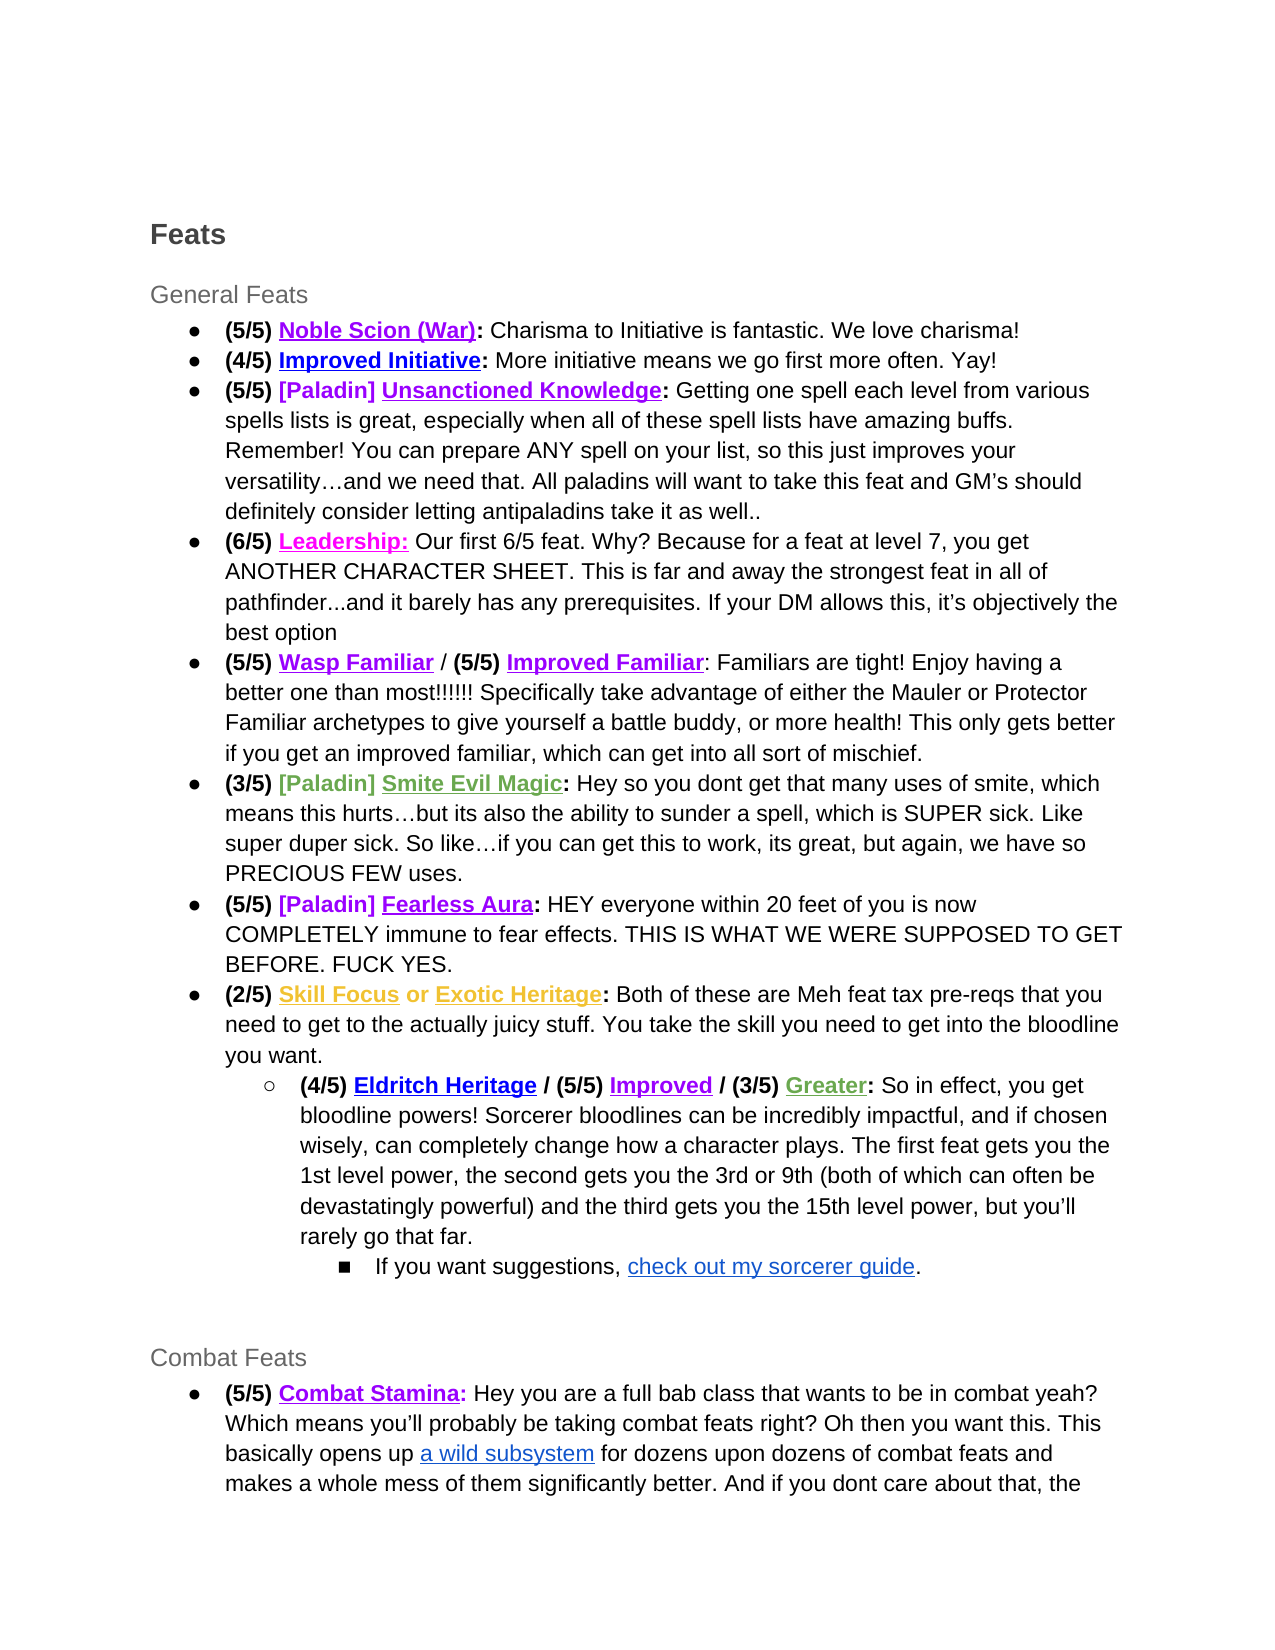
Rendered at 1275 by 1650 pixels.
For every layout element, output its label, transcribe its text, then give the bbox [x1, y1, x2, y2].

list (5/5) Combat Stamina: Hey you are a full bab class that wants to be in combat yeah? Which means you’ll probably be taking combat feats right? Oh then you want this. This basically opens up a wild subsystem for dozens upon dozens of combat feats and makes a whole mess of them significantly better. And if you dont care about that, the [187, 1380, 1125, 1497]
list (4/5) Improved Initiative: More initiative means we go first more often. Yay! [187, 347, 1125, 373]
list (2/5) Skill Focus or Exotic Heritage: Both of these are Meh feat tax pre-reqs that you need to get to the actually juicy stuff. You take the skill you need to get into the bloodline you want. [187, 981, 1125, 1068]
list (5/5) [Paladin] Fearless Aura: HEY everyone within 20 feet of you is now COMPLETELY immune to fear effects. THIS IS WHAT WE WERE SUPPOSED TO GET BEFORE. FUCK YES. [187, 891, 1125, 977]
list (5/5) [Paladin] Unsanctioned Knowledge: Getting one spell each level from various spells lists is great, especially when all of these spell lists have amazing buffs. Remember! You can prepare ANY spell on your list, so this just improves your versatility…and we need that. All paladins will want to take this feat and GM’s should definitely consider letting antipaladins take it as well.. [187, 377, 1125, 524]
list (5/5) Noble Scion (War): Charisma to Initiative is fantastic. We love charisma! [187, 317, 1125, 343]
list (4/5) Eldritch Heritage / (5/5) Improved / (3/5) Greater: So in effect, you get bloodline powers! Sorcerer bloodlines can be incredibly impactful, and if chosen wisely, can completely change how a character plays. The first feat gets you the 1st level power, the second gets you the 3rd or 9th (both of which can often be devastatingly powerful) and the third gets you the 15th level power, but you’ll rarely go that far. [262, 1072, 1125, 1249]
list (6/5) Leadership: Our first 6/5 feat. Why? Because for a feat at level 7, you get ANOTHER CHARACTER SHEET. This is far and away the strongest feat in all of pathfinder...and it barely has any prerequisites. If your DM allows this, it’s objectively the best option [187, 528, 1125, 645]
list If you want suggestions, check out my sorcerer guide. [337, 1253, 1125, 1279]
subtitle General Feats [150, 279, 1125, 308]
list (5/5) Wasp Familiar / (5/5) Improved Familiar: Familiars are tight! Enjoy having a better one than most!!!!!! Specifically take advantage of either the Mauler or Protector Familiar archetypes to give yourself a battle buddy, or more health! This only gets better if you get an improved familiar, which can get into all sort of mischief. [187, 649, 1125, 766]
subtitle Combat Feats [150, 1343, 1125, 1371]
list (3/5) [Paladin] Smite Evil Magic: Hey so you dont get that many uses of smite, which means this hurts…but its also the ability to sunder a spell, which is SUPER sick. Like super duper sick. So like…if you can get this to work, its great, but again, we have so PRECIOUS FEW uses. [187, 770, 1125, 887]
subtitle Feats [150, 217, 1125, 250]
